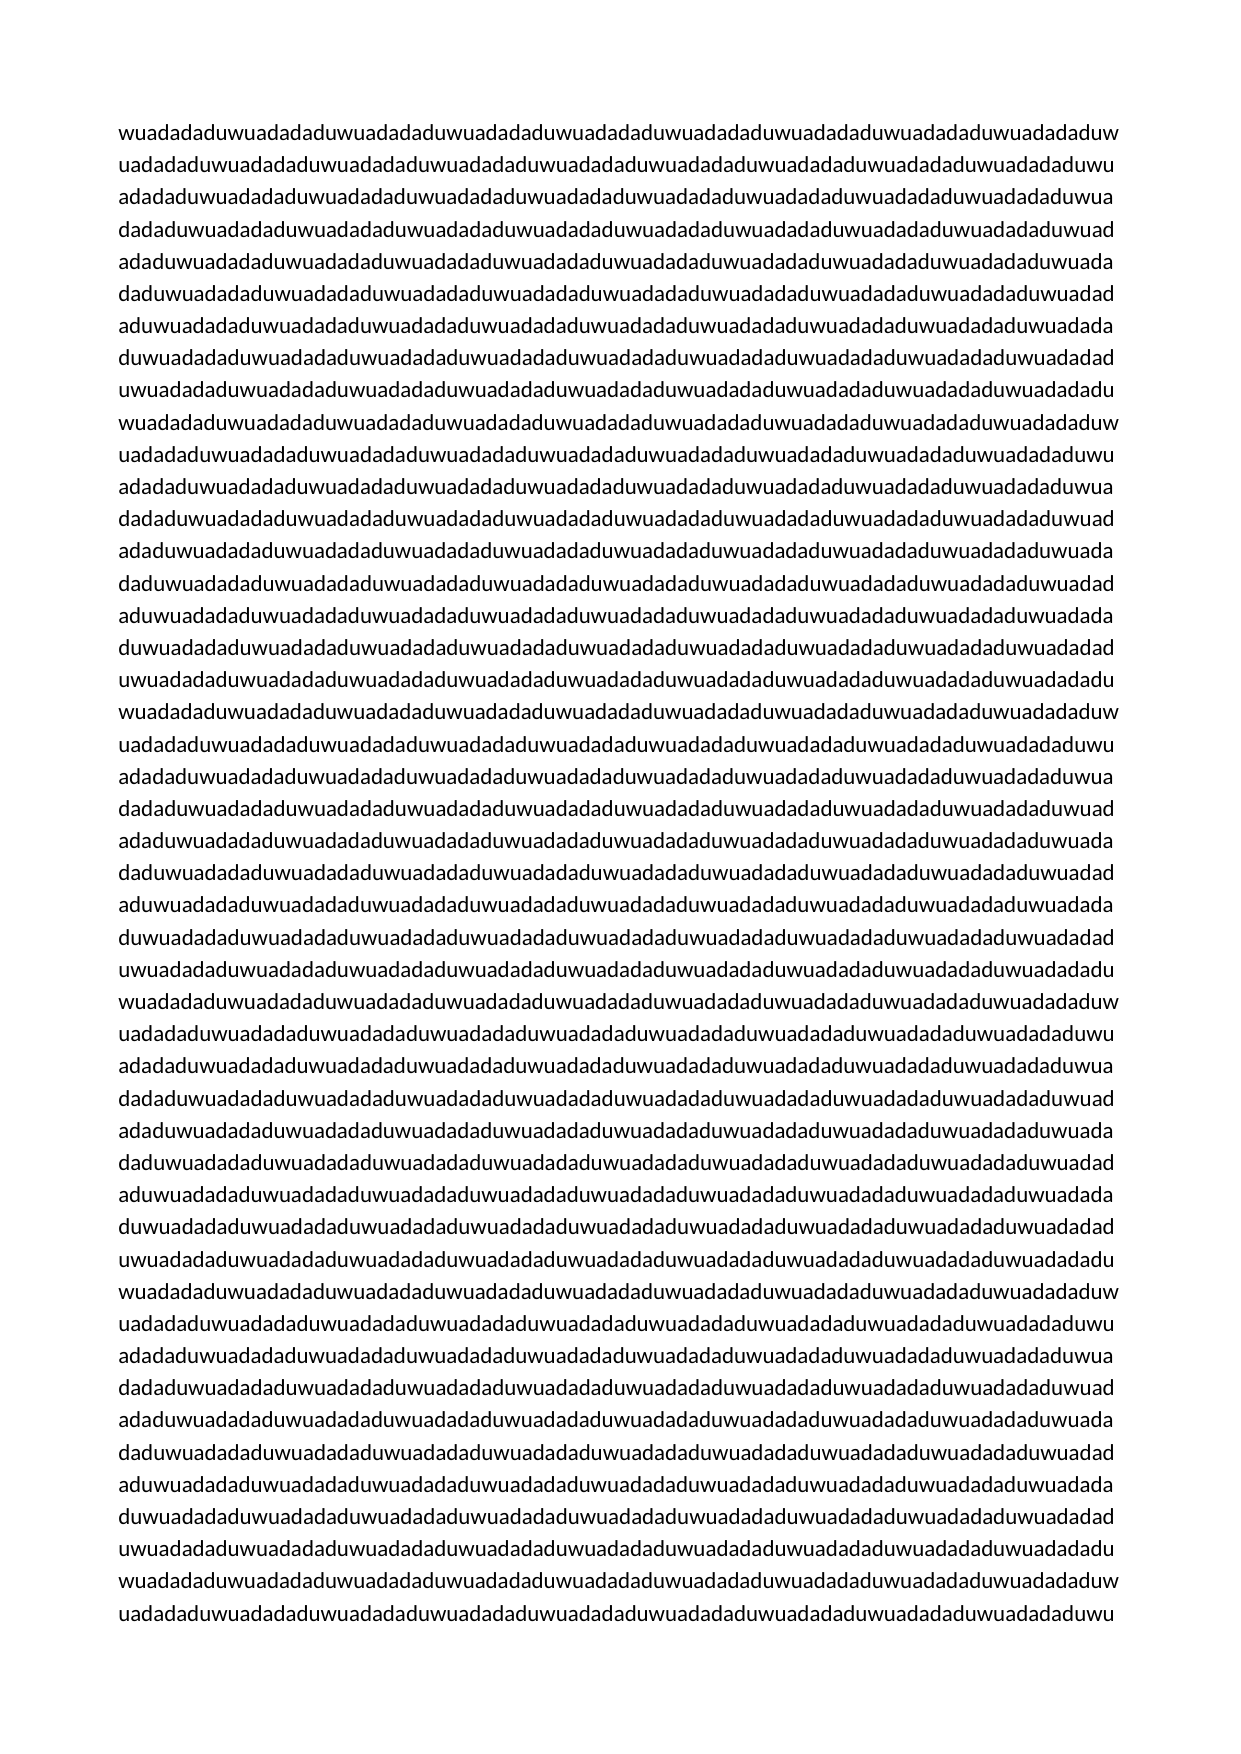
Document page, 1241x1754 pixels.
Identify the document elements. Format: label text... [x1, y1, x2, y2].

text wuadadaduwuadadaduwuadadaduwuadadaduwuadadaduwuadadaduwuadadaduwuadadaduwuadadaduwuadadaduwuadadaduwuadadaduwuadadaduwuadadaduwuadadaduwuadadaduwuadadaduwuadadaduwuadadaduwuadadaduwuadadaduwuadadaduwuadadaduwuadadaduwuadadaduwuadadaduwuadadaduwuadadaduwuadadaduwuadadaduwuadadaduwuadadaduwuadadaduwuadadaduwuadadaduwuadadaduwuadadaduwuadadaduwuadadaduwuadadaduwuadadaduwuadadaduwuadadaduwuadadaduwuadadaduwuadadaduwuadadaduwuadadaduwuadadaduwuadadaduwuadadaduwuadadaduwuadadaduwuadadaduwuadadaduwuadadaduwuadadaduwuadadaduwuadadaduwuadadaduwuadadaduwuadadaduwuadadaduwuadadaduwuadadaduwuadadaduwuadadaduwuadadaduwuadadaduwuadadaduwuadadaduwuadadaduwuadadaduwuadadaduwuadadaduwuadadaduwuadadaduwuadadaduwuadadaduwuadadaduwuadadaduwuadadaduwuadadaduwuadadaduwuadadaduwuadadaduwuadadaduwuadadaduwuadadaduwuadadaduwuadadaduwuadadaduwuadadaduwuadadaduwuadadaduwuadadaduwuadadaduwuadadaduwuadadaduwuadadaduwuadadaduwuadadaduwuadadaduwuadadaduwuadadaduwuadadaduwuadadaduwuadadaduwuadadaduwuadadaduwuadadaduwuadadaduwuadadaduwuadadaduwuadadaduwuadadaduwuadadaduwuadadaduwuadadaduwuadadaduwuadadaduwuadadaduwuadadaduwuadadaduwuadadaduwuadadaduwuadadaduwuadadaduwuadadaduwuadadaduwuadadaduwuadadaduwuadadaduwuadadaduwuadadaduwuadadaduwuadadaduwuadadaduwuadadaduwuadadaduwuadadaduwuadadaduwuadadaduwuadadaduwuadadaduwuadadaduwuadadaduwuadadaduwuadadaduwuadadaduwuadadaduwuadadaduwuadadaduwuadadaduwuadadaduwuadadaduwuadadaduwuadadaduwuadadaduwuadadaduwuadadaduwuadadaduwuadadaduwuadadaduwuadadaduwuadadaduwuadadaduwuadadaduwuadadaduwuadadaduwuadadaduwuadadaduwuadadaduwuadadaduwuadadaduwuadadaduwuadadaduwuadadaduwuadadaduwuadadaduwuadadaduwuadadaduwuadadaduwuadadaduwuadadaduwuadadaduwuadadaduwuadadaduwuadadaduwuadadaduwuadadaduwuadadaduwuadadaduwuadadaduwuadadaduwuadadaduwuadadaduwuadadaduwuadadaduwuadadaduwuadadaduwuadadaduwuadadaduwuadadaduwuadadaduwuadadaduwuadadaduwuadadaduwuadadaduwuadadaduwuadadaduwuadadaduwuadadaduwuadadaduwuadadaduwuadadaduwuadadaduwuadadaduwuadadaduwuadadaduwuadadaduwuadadaduwuadadaduwuadadaduwuadadaduwuadadaduwuadadaduwuadadaduwuadadaduwuadadaduwuadadaduwuadadaduwuadadaduwuadadaduwuadadaduwuadadaduwuadadaduwuadadaduwuadadaduwuadadaduwuadadaduwuadadaduwuadadaduwuadadaduwuadadaduwuadadaduwuadadaduwuadadaduwuadadaduwuadadaduwuadadaduwuadadaduwuadadaduwuadadaduwuadadaduwuadadaduwuadadaduwuadadaduwuadadaduwuadadaduwuadadaduwuadadaduwuadadaduwuadadaduwuadadaduwuadadaduwuadadaduwuadadaduwuadadaduwuadadaduwuadadaduwuadadaduwuadadaduwuadadaduwuadadaduwuadadaduwuadadaduwuadadaduwuadadaduwuadadaduwuadadaduwuadadaduwuadadaduwuadadaduwuadadaduwuadadaduwuadadaduwuadadaduwuadadaduwuadadaduwuadadaduwuadadaduwuadadaduwuadadaduwuadadaduwuadadaduwuadadaduwuadadaduwuadadaduwuadadaduwuadadaduwuadadaduwuadadaduwuadadaduwuadadaduwuadadaduwuadadaduwuadadaduwuadadaduwuadadaduwuadadaduwuadadaduwuadadaduwuadadaduwuadadaduwuadadaduwuadadaduwuadadaduwuadadaduwuadadaduwuadadaduwuadadaduwuadadaduwuadadaduwuadadaduwuadadaduwuadadaduwuadadaduwuadadaduwuadadaduwuadadaduwuadadaduwuadadaduwuadadaduwuadadaduwuadadaduwuadadaduwuadadaduwuadadaduwuadadaduwuadadaduwuadadaduwuadadaduwuadadaduwuadadaduwuadadaduwuadadaduwuadadaduwuadadaduwuadadaduwuadadaduwuadadaduwuadadaduwuadadaduwuadadaduwuadadaduwuadadaduwuadadaduwuadadaduwuadadaduwuadadaduwuadadaduwuadadaduwuadadaduwuadadaduwuadadaduwuadadaduwuadadaduwuadadaduwuadadaduwuadadaduwuadadaduwuadadaduwuadadaduwuadadaduwuadadaduwuadadaduwuadadaduwuadadaduwuadadaduwuadadaduwuadadaduwuadadaduwuadadaduwuadadaduwuadadaduwuadadaduwuadadaduwuadadaduwuadadaduwuadadaduwuadadaduwuadadaduwuadadaduwuadadaduwuadadaduwuadadaduwuadadaduwuadadaduwuadadaduwuadadaduwuadadaduwuadadaduwuadadaduwuadadaduwuadadaduwuadadaduwuadadaduwuadadaduwuadadaduwuadadaduwuadadaduwuadadaduwuadadaduwuadadaduwuadadaduwuadadaduwuadadaduwuadadaduwuadadaduwuadadaduwuadadaduwuadadaduwuadadaduwuadadaduwuadadaduwuadadaduwuadadaduwu [118, 118, 1122, 1627]
